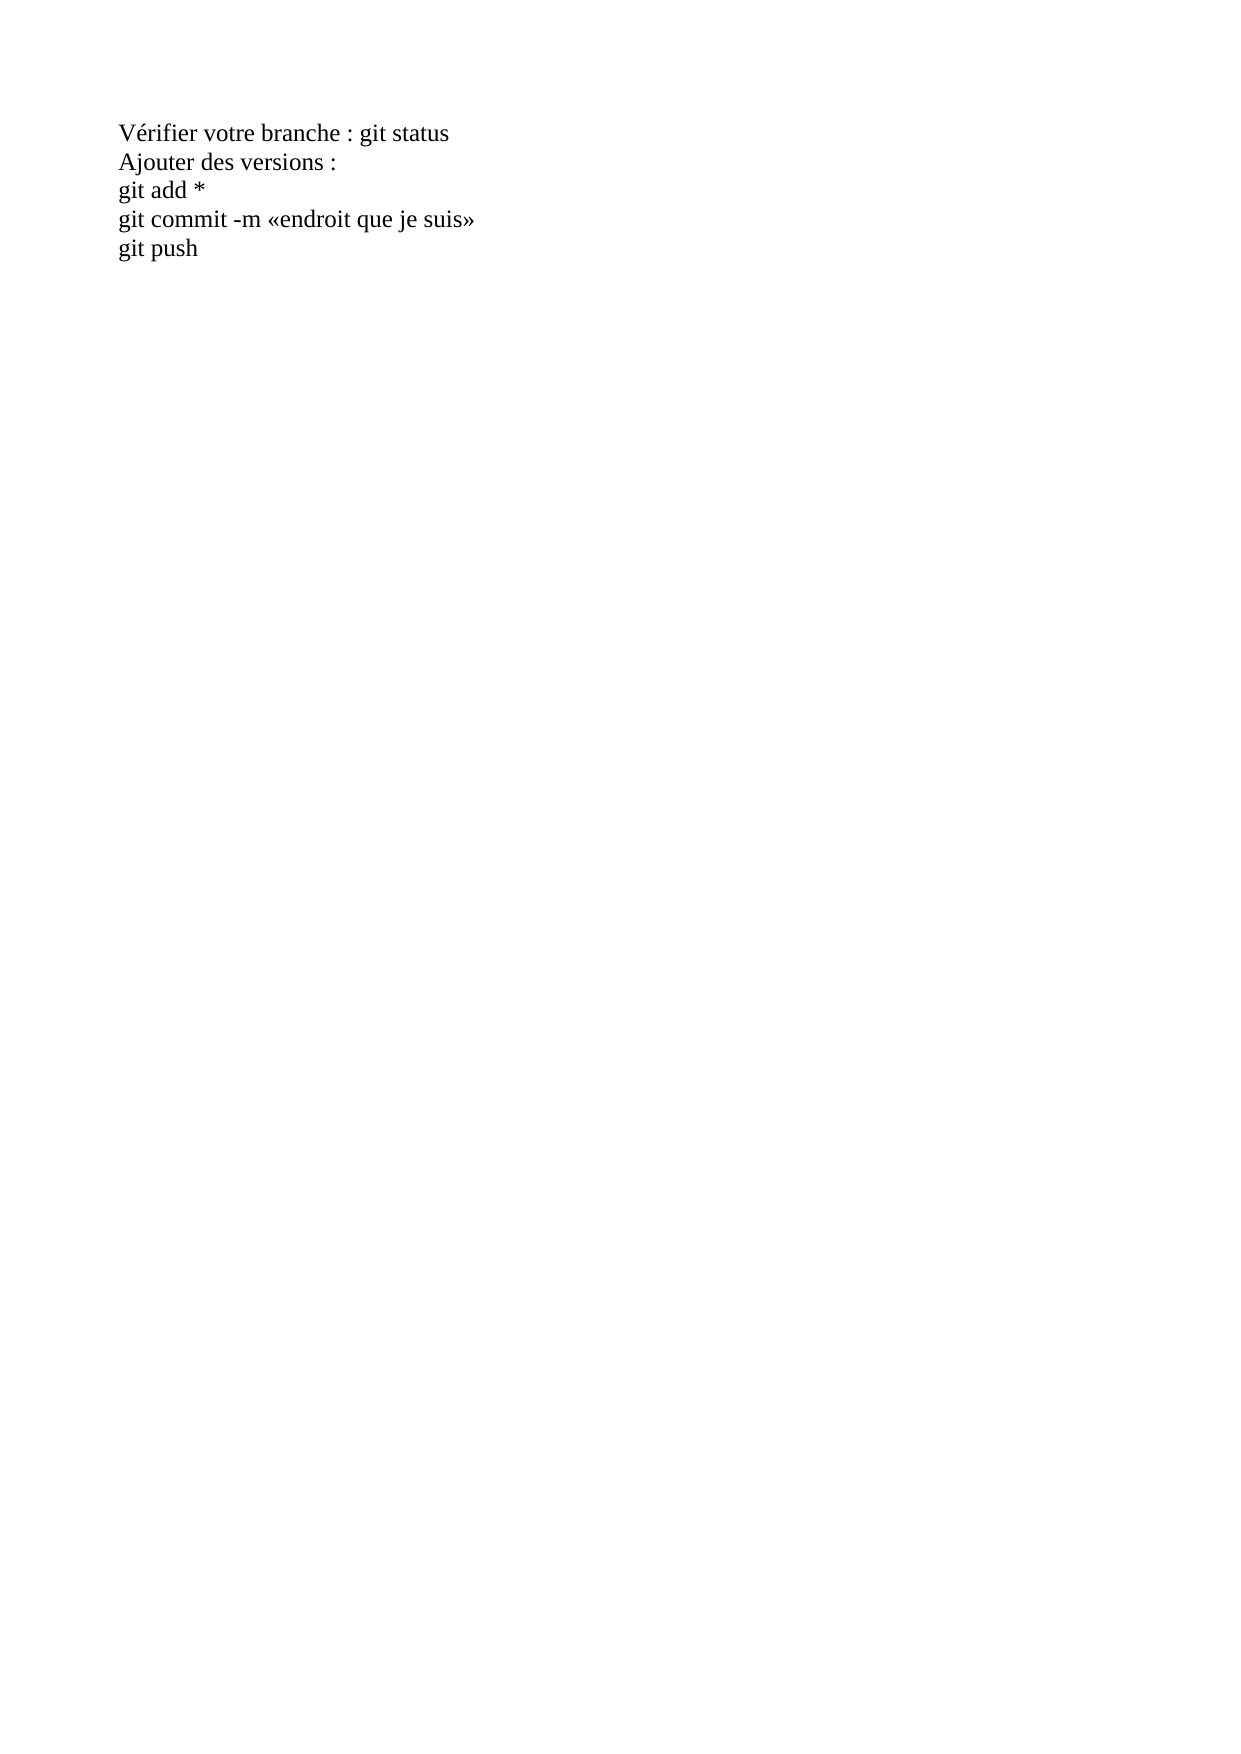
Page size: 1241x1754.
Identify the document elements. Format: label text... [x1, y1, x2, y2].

text git add * [118, 176, 1122, 204]
text Vérifier votre branche : git status [118, 118, 1122, 147]
text Ajouter des versions : [118, 147, 1122, 176]
text git commit -m «endroit que je suis» [118, 204, 1122, 233]
text git push [118, 233, 1122, 262]
